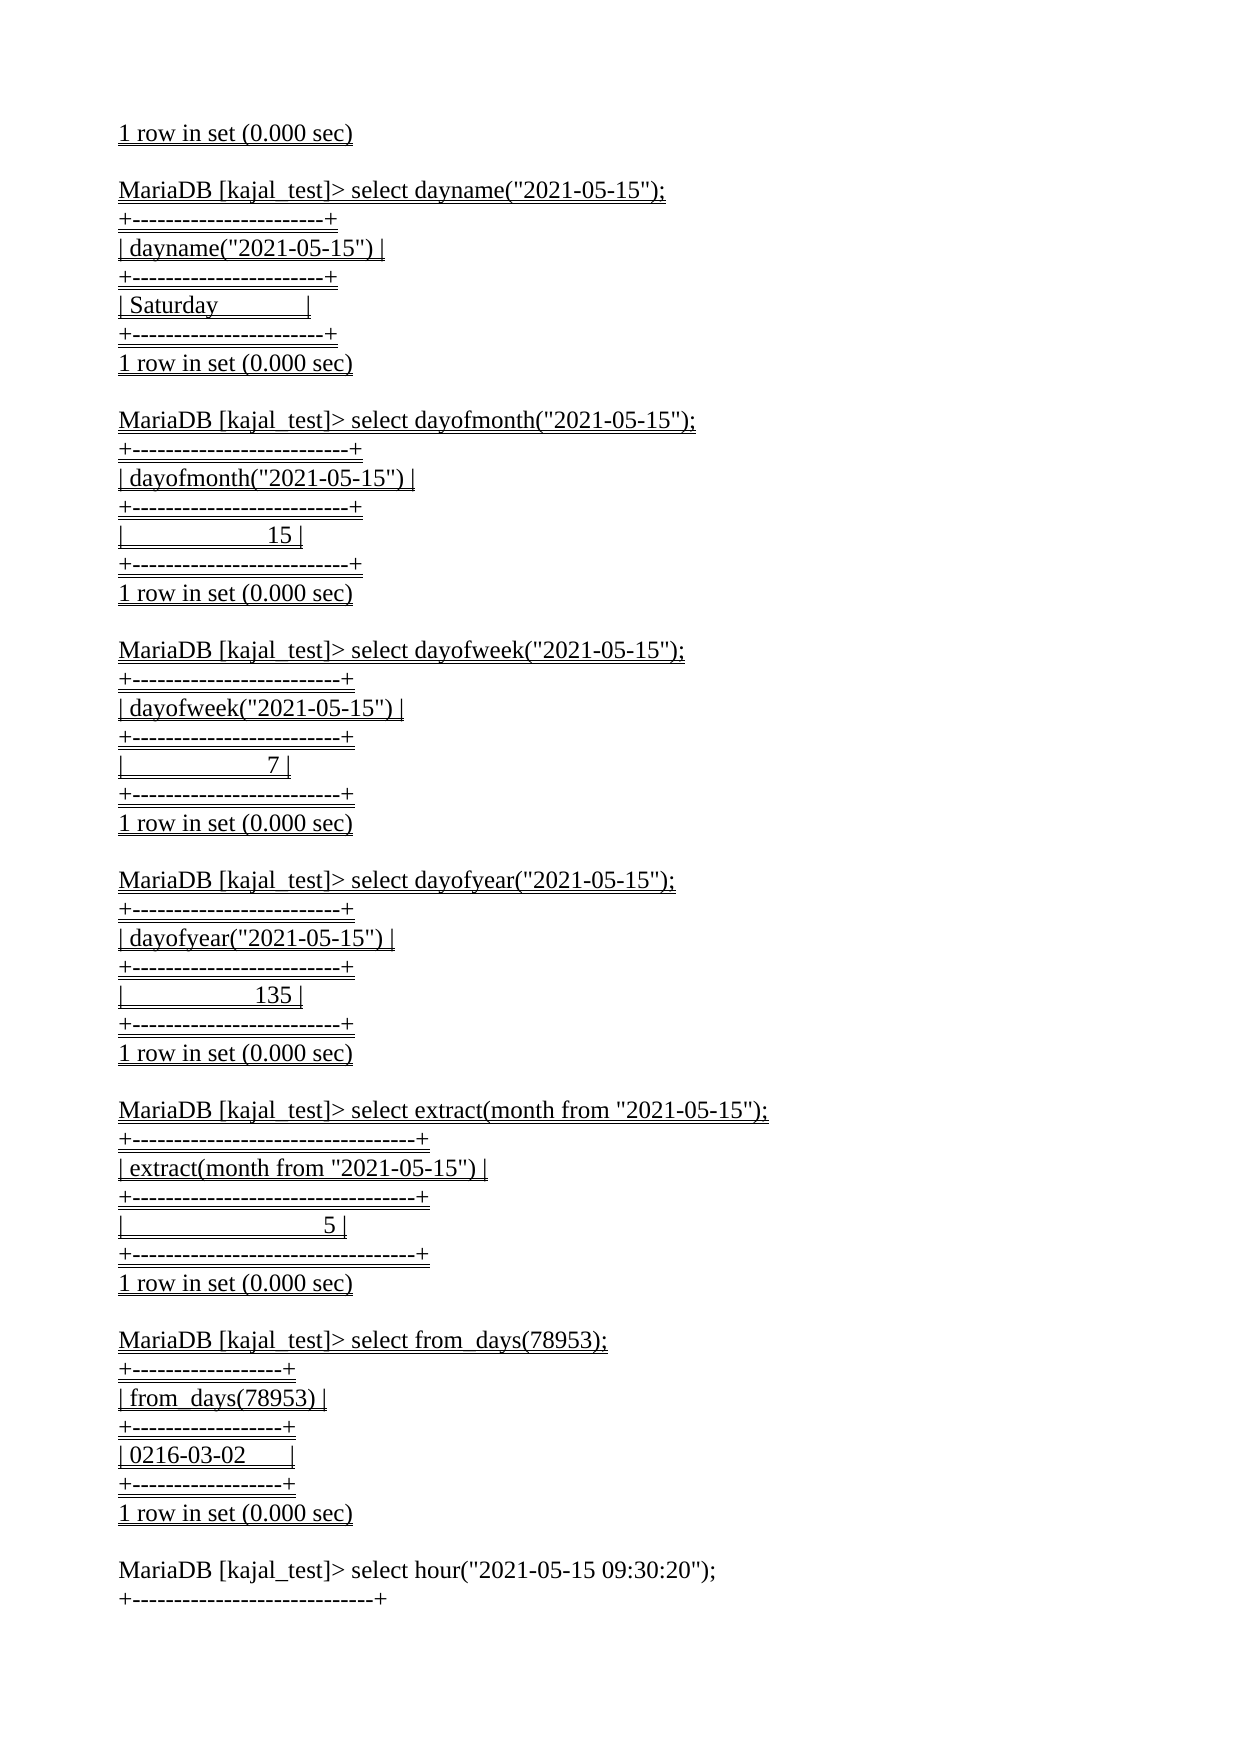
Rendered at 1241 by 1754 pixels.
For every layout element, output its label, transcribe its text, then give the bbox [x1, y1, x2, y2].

text | 7 | [118, 751, 1122, 779]
text +-------------------------+ [118, 722, 1122, 751]
text +-----------------------+ [118, 204, 1122, 233]
text MariaDB [kajal_test]> select dayofweek("2021-05-15"); [118, 636, 1122, 664]
text 1 row in set (0.000 sec) [118, 808, 1122, 837]
text MariaDB [kajal_test]> select from_days(78953); [118, 1326, 1122, 1354]
text | dayname("2021-05-15") | [118, 233, 1122, 262]
text MariaDB [kajal_test]> select dayname("2021-05-15"); [118, 176, 1122, 204]
text +--------------------------+ [118, 492, 1122, 521]
text +----------------------------------+ [118, 1239, 1122, 1268]
text | dayofyear("2021-05-15") | [118, 923, 1122, 952]
text +-------------------------+ [118, 894, 1122, 923]
text +-------------------------+ [118, 664, 1122, 693]
text +-----------------------------+ [118, 1584, 1122, 1613]
text 1 row in set (0.000 sec) [118, 118, 1122, 147]
text | dayofmonth("2021-05-15") | [118, 463, 1122, 492]
text MariaDB [kajal_test]> select hour("2021-05-15 09:30:20"); [118, 1556, 1122, 1584]
text | 15 | [118, 521, 1122, 549]
text +----------------------------------+ [118, 1182, 1122, 1211]
text +-------------------------+ [118, 952, 1122, 981]
text | dayofweek("2021-05-15") | [118, 693, 1122, 722]
text | extract(month from "2021-05-15") | [118, 1153, 1122, 1182]
text | from_days(78953) | [118, 1383, 1122, 1412]
text 1 row in set (0.000 sec) [118, 578, 1122, 607]
text MariaDB [kajal_test]> select dayofmonth("2021-05-15"); [118, 406, 1122, 434]
text +-----------------------+ [118, 319, 1122, 348]
text +-------------------------+ [118, 779, 1122, 808]
text | 0216-03-02 | [118, 1441, 1122, 1469]
text 1 row in set (0.000 sec) [118, 348, 1122, 377]
text +-----------------------+ [118, 262, 1122, 291]
text +--------------------------+ [118, 549, 1122, 578]
text MariaDB [kajal_test]> select dayofyear("2021-05-15"); [118, 866, 1122, 894]
text MariaDB [kajal_test]> select extract(month from "2021-05-15"); [118, 1096, 1122, 1124]
text | Saturday | [118, 291, 1122, 319]
text +------------------+ [118, 1412, 1122, 1441]
text +------------------+ [118, 1354, 1122, 1383]
text | 135 | [118, 981, 1122, 1009]
text +-------------------------+ [118, 1009, 1122, 1038]
text 1 row in set (0.000 sec) [118, 1038, 1122, 1067]
text +------------------+ [118, 1469, 1122, 1498]
text | 5 | [118, 1211, 1122, 1239]
text +----------------------------------+ [118, 1124, 1122, 1153]
text +--------------------------+ [118, 434, 1122, 463]
text 1 row in set (0.000 sec) [118, 1268, 1122, 1297]
text 1 row in set (0.000 sec) [118, 1498, 1122, 1527]
